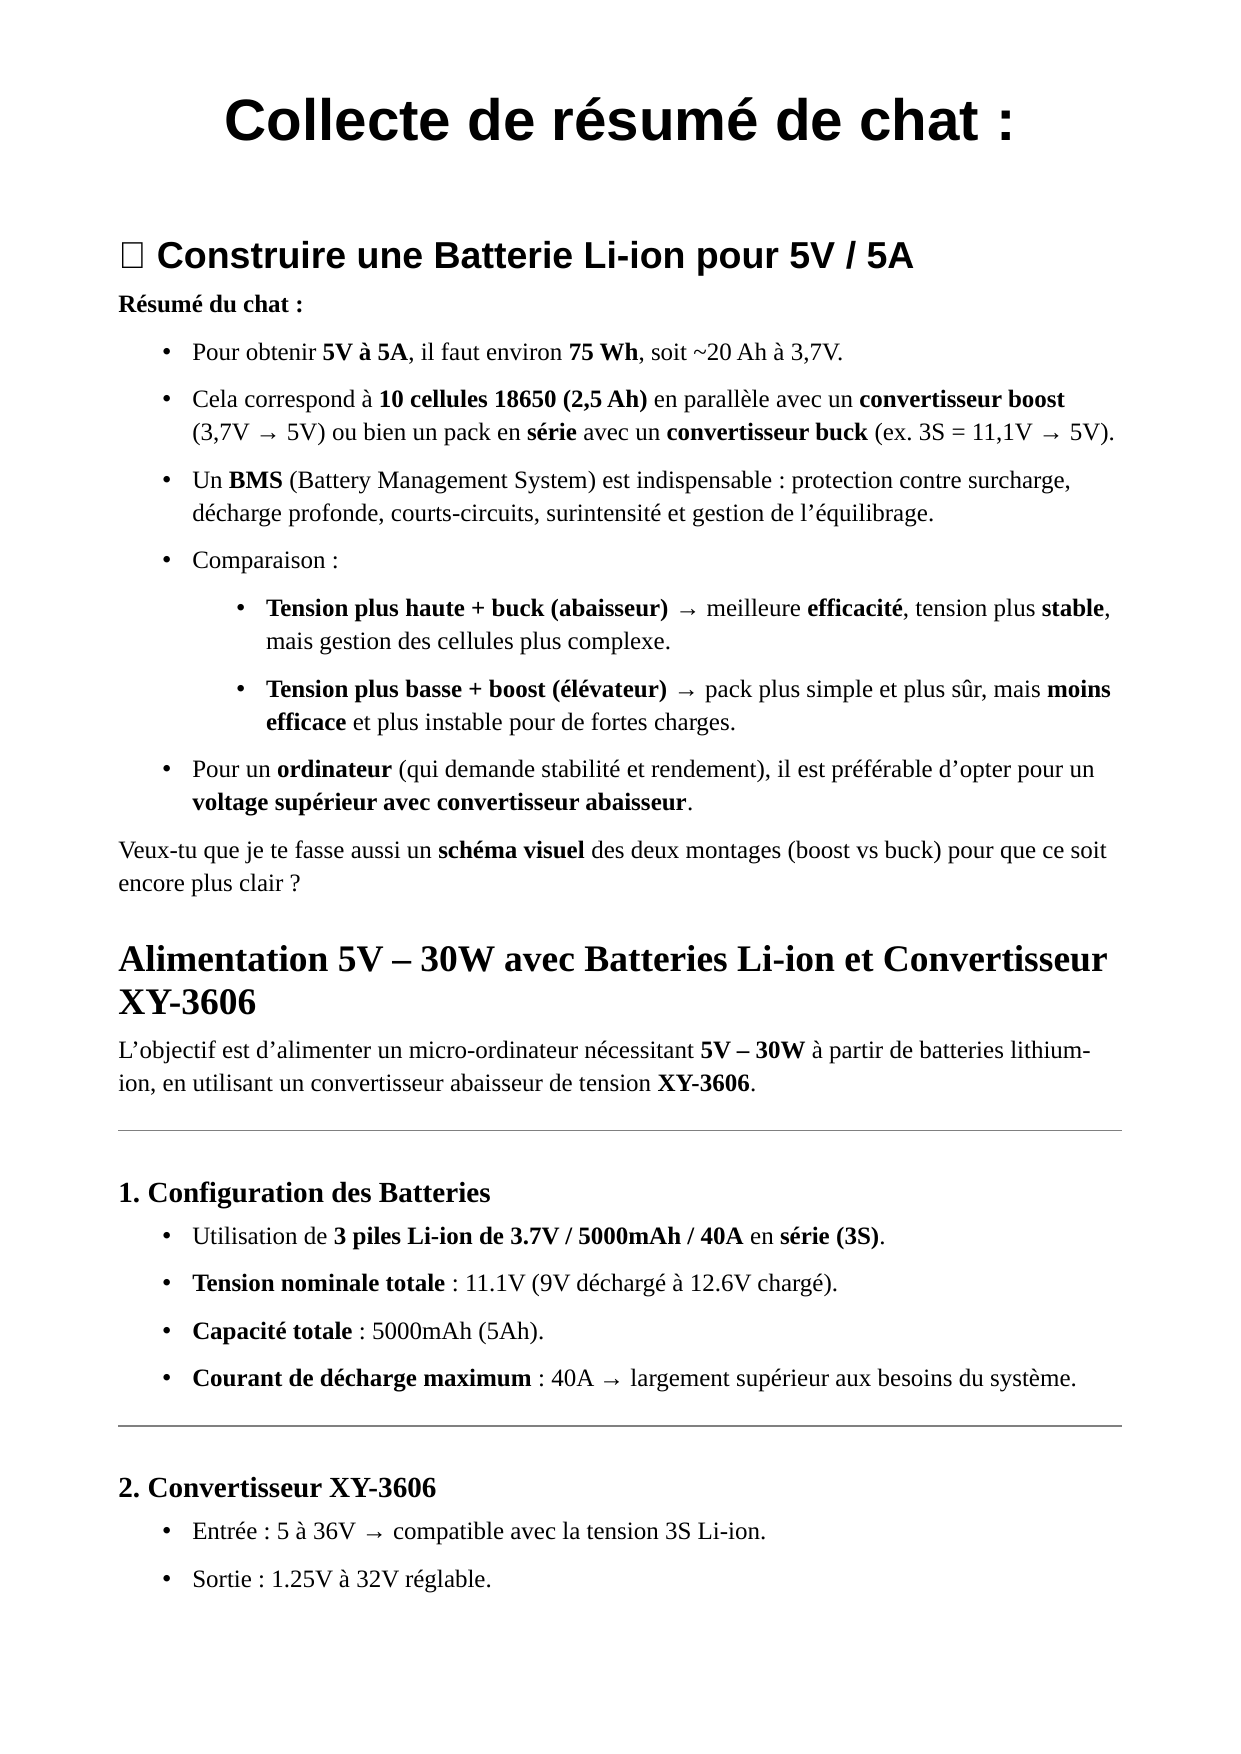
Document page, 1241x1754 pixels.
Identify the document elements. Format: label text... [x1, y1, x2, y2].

list Pour obtenir 5V à 5A, il faut environ 75 Wh, soit ~20 Ah à 3,7V. [162, 337, 1122, 365]
list Tension plus haute + buck (abaisseur) → meilleure efficacité, tension plus stable, mais gestion des cellules plus complexe. [236, 593, 1122, 655]
subtitle 1. Configuration des Batteries [118, 1175, 1122, 1208]
list Cela correspond à 10 cellules 18650 (2,5 Ah) en parallèle avec un convertisseur boost (3,7V → 5V) ou bien un pack en série avec un convertisseur buck (ex. 3S = 11,1V → 5V). [162, 384, 1122, 446]
list Un BMS (Battery Management System) est indispensable : protection contre surcharge, décharge profonde, courts-circuits, surintensité et gestion de l’équilibrage. [162, 465, 1122, 527]
subtitle 🔋 Construire une Batterie Li-ion pour 5V / 5A [118, 190, 1122, 277]
list Comparaison : [162, 546, 1122, 574]
list Entrée : 5 à 36V → compatible avec la tension 3S Li-ion. [162, 1516, 1122, 1545]
title Collecte de résumé de chat : [118, 86, 1122, 153]
list Tension plus basse + boost (élévateur) → pack plus simple et plus sûr, mais moins efficace et plus instable pour de fortes charges. [236, 674, 1122, 736]
text Résumé du chat : [118, 289, 1122, 318]
text L’objectif est d’alimenter un micro-ordinateur nécessitant 5V – 30W à partir de batteries lithium-ion, en utilisant un convertisseur abaisseur de tension XY-3606. [118, 1035, 1122, 1097]
list Utilisation de 3 piles Li-ion de 3.7V / 5000mAh / 40A en série (3S). [162, 1221, 1122, 1249]
text Veux-tu que je te fasse aussi un schéma visuel des deux montages (boost vs buck) pour que ce soit encore plus clair ? [118, 835, 1122, 897]
list Courant de décharge maximum : 40A → largement supérieur aux besoins du système. [162, 1363, 1122, 1392]
list Pour un ordinateur (qui demande stabilité et rendement), il est préférable d’opter pour un voltage supérieur avec convertisseur abaisseur. [162, 754, 1122, 816]
subtitle Alimentation 5V – 30W avec Batteries Li-ion et Convertisseur XY-3606 [118, 936, 1122, 1023]
list Sortie : 1.25V à 32V réglable. [162, 1564, 1122, 1592]
list Capacité totale : 5000mAh (5Ah). [162, 1316, 1122, 1345]
subtitle 2. Convertisseur XY-3606 [118, 1470, 1122, 1503]
list Tension nominale totale : 11.1V (9V déchargé à 12.6V chargé). [162, 1268, 1122, 1297]
